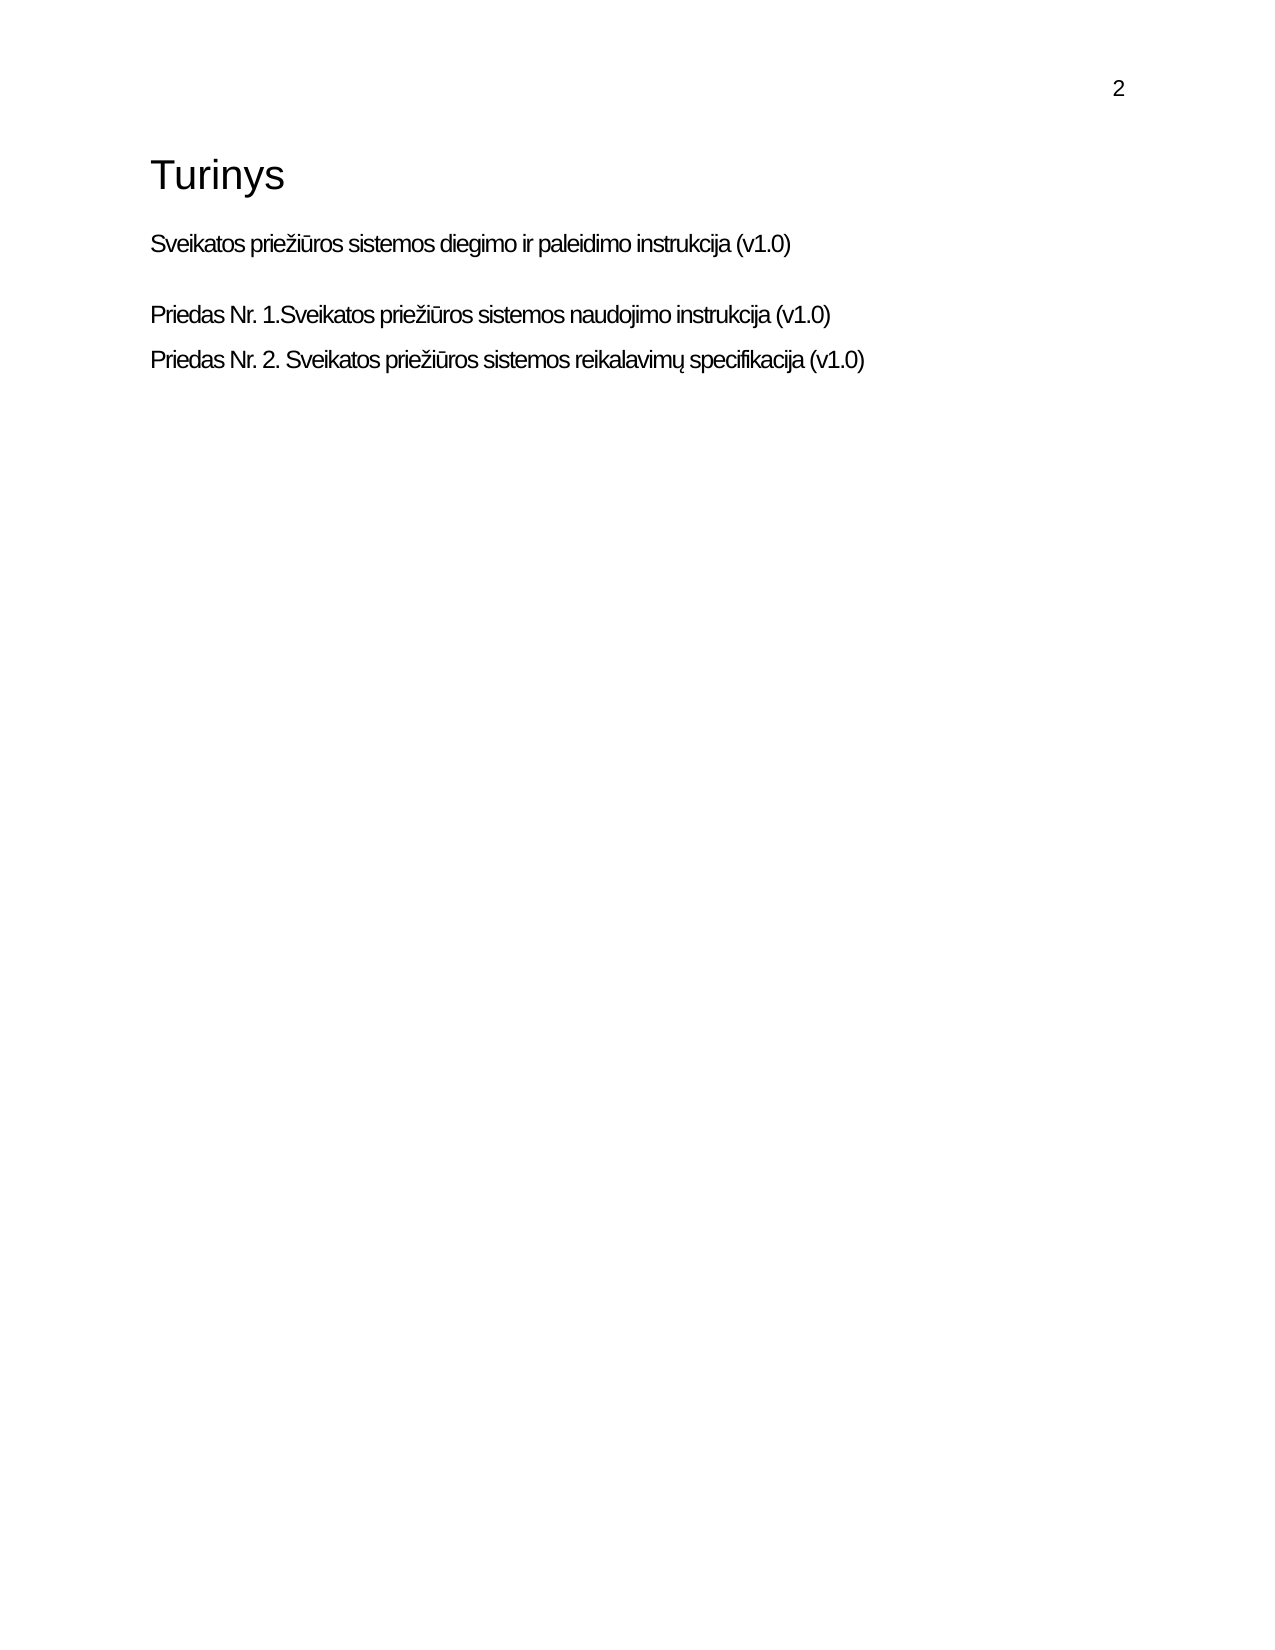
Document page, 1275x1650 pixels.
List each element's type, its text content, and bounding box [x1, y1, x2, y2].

subtitle Sveikatos priežiūros sistemos diegimo ir paleidimo instrukcija (v1.0) [150, 229, 1125, 258]
title Turinys [150, 150, 1125, 198]
subtitle Priedas Nr. 1.Sveikatos priežiūros sistemos naudojimo instrukcija (v1.0) [150, 300, 1125, 328]
subtitle Priedas Nr. 2. Sveikatos priežiūros sistemos reikalavimų specifikacija (v1.0) [150, 345, 1125, 374]
